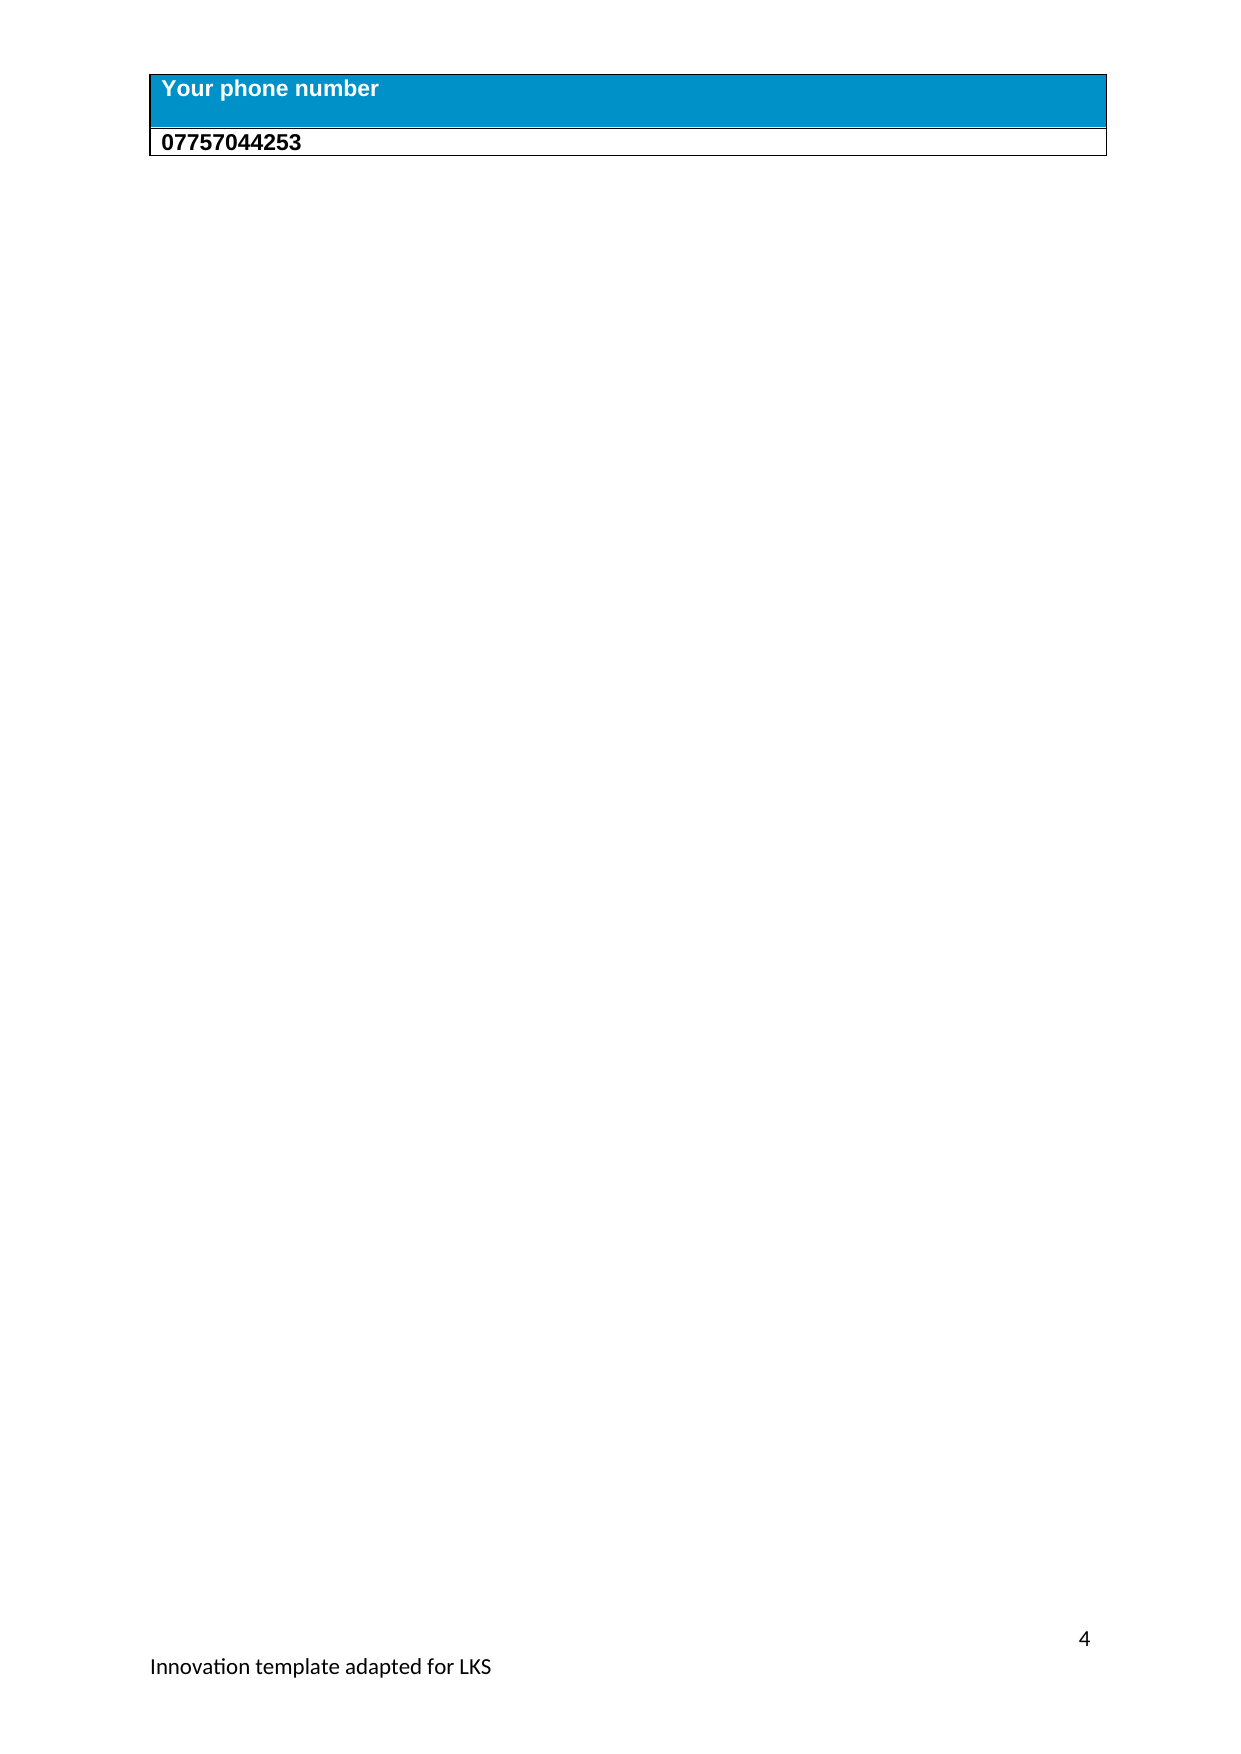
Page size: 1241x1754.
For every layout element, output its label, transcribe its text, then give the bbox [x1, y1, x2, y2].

table_cell Your phone number [151, 75, 1106, 127]
table_cell 07757044253 [151, 129, 1106, 155]
